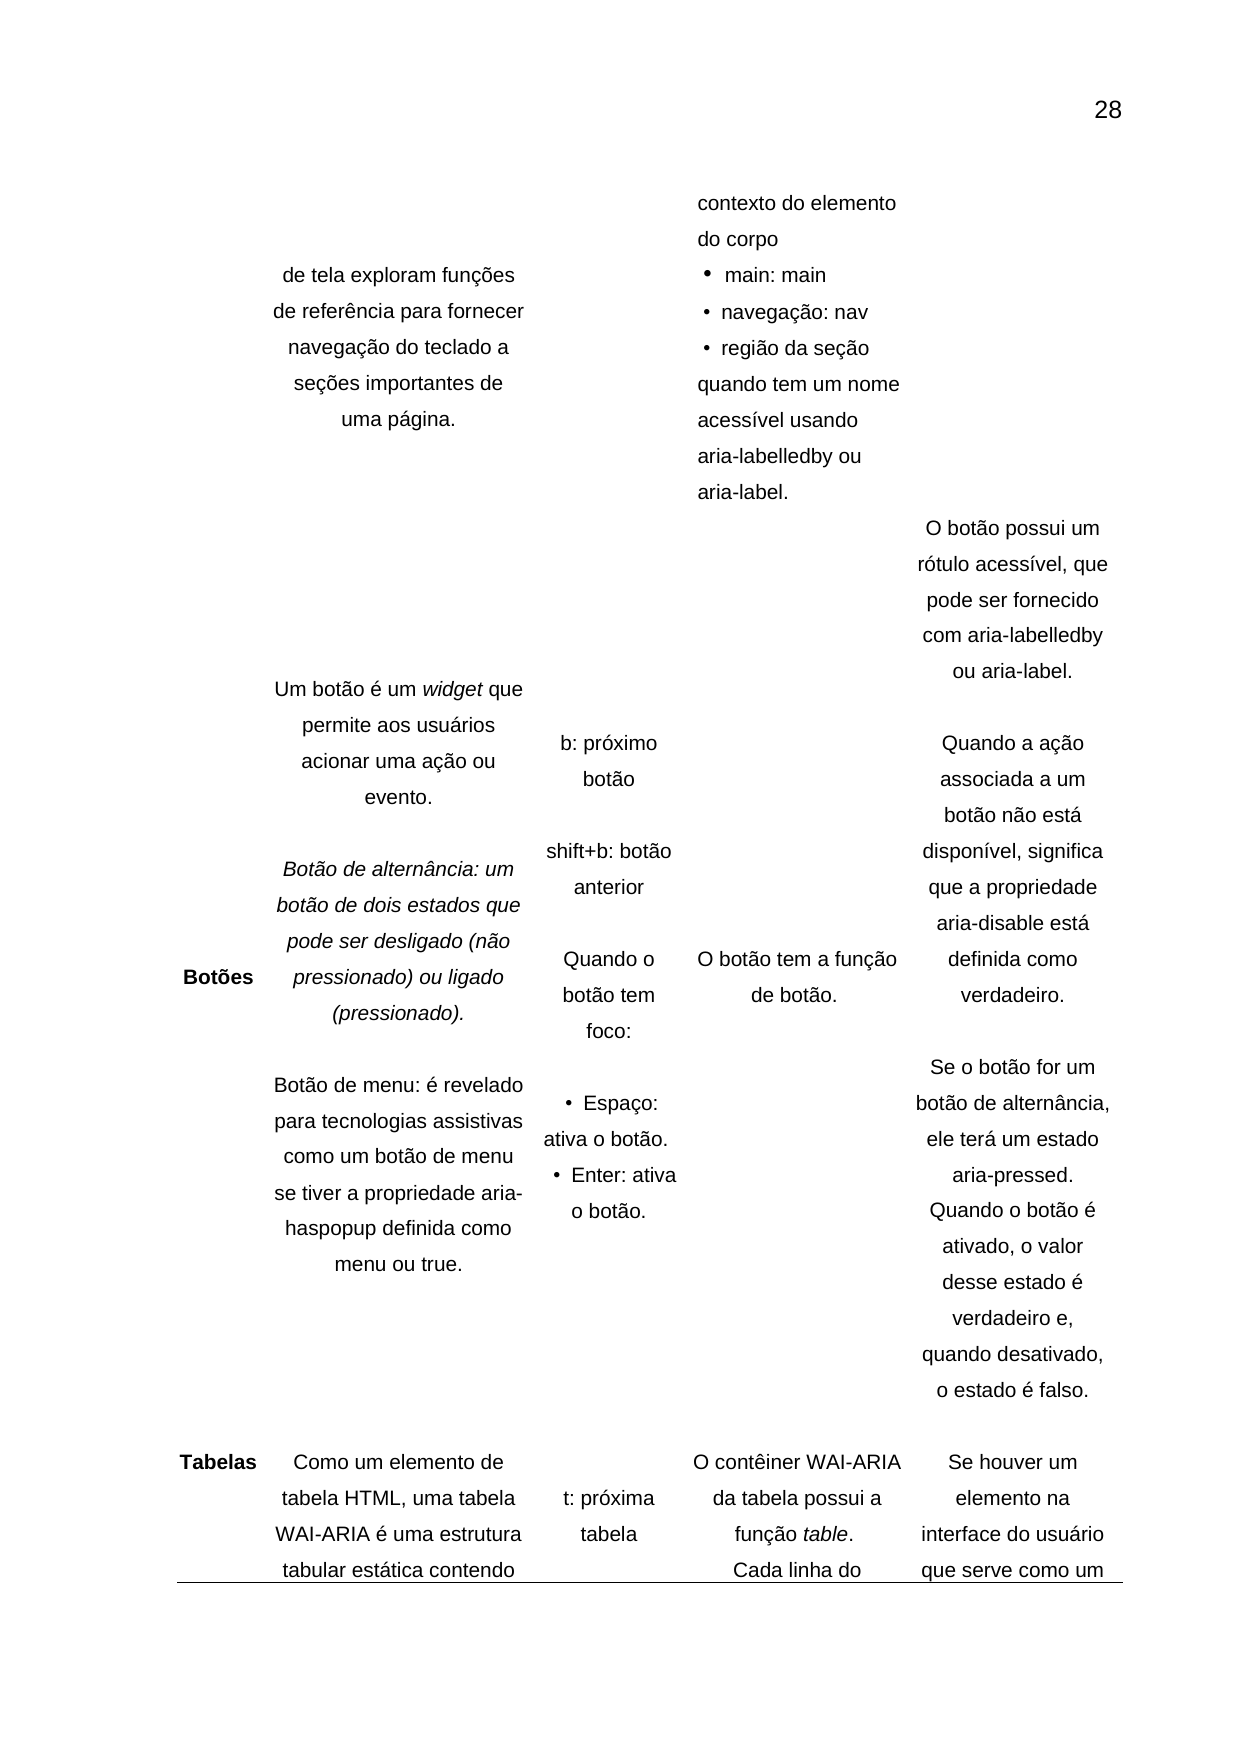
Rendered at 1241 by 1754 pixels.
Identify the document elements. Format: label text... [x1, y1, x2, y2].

table_cell t: próxima tabela [538, 1438, 691, 1581]
table_cell de tela exploram funções de referência para fornecer navegação do teclado a seções importantes de uma página. [271, 177, 538, 504]
table_cell [915, 177, 1122, 504]
table_cell Um botão é um widget que permite aos usuários acionar uma ação ou evento. Botão de alternância: um botão de dois estados que pode ser desligado (não pressionado) ou ligado (pressionado). Botão de menu: é revelado para tecnologias assistivas como um botão de menu se tiver a propriedade aria-haspopup definida como menu ou true. [271, 504, 538, 1438]
table_cell Botões [177, 504, 271, 1438]
table_cell Como um elemento de tabela HTML, uma tabela WAI-ARIA é uma estrutura tabular estática contendo [271, 1438, 538, 1581]
table_cell Se houver um elemento na interface do usuário que serve como um [915, 1438, 1122, 1581]
table_cell b: próximo botão shift+b: botão anterior Quando o botão tem foco: Espaço: ativa o botão. Enter: ativa o botão. [538, 504, 691, 1438]
table_cell O botão tem a função de botão. [691, 504, 915, 1438]
table_cell Tabelas [177, 1438, 271, 1581]
table_cell [177, 177, 271, 504]
table_cell [538, 177, 691, 504]
table_cell contexto do elemento do corpo main: main navegação: nav região da seção quando tem um nome acessível usando aria-labelledby ou aria-label. [691, 177, 915, 504]
table_cell O botão possui um rótulo acessível, que pode ser fornecido com aria-labelledby ou aria-label. Quando a ação associada a um botão não está disponível, significa que a propriedade aria-disable está definida como verdadeiro. Se o botão for um botão de alternância, ele terá um estado aria-pressed. Quando o botão é ativado, o valor desse estado é verdadeiro e, quando desativado, o estado é falso. [915, 504, 1122, 1438]
table_cell O contêiner WAI-ARIA da tabela possui a função table. Cada linha do [691, 1438, 915, 1581]
